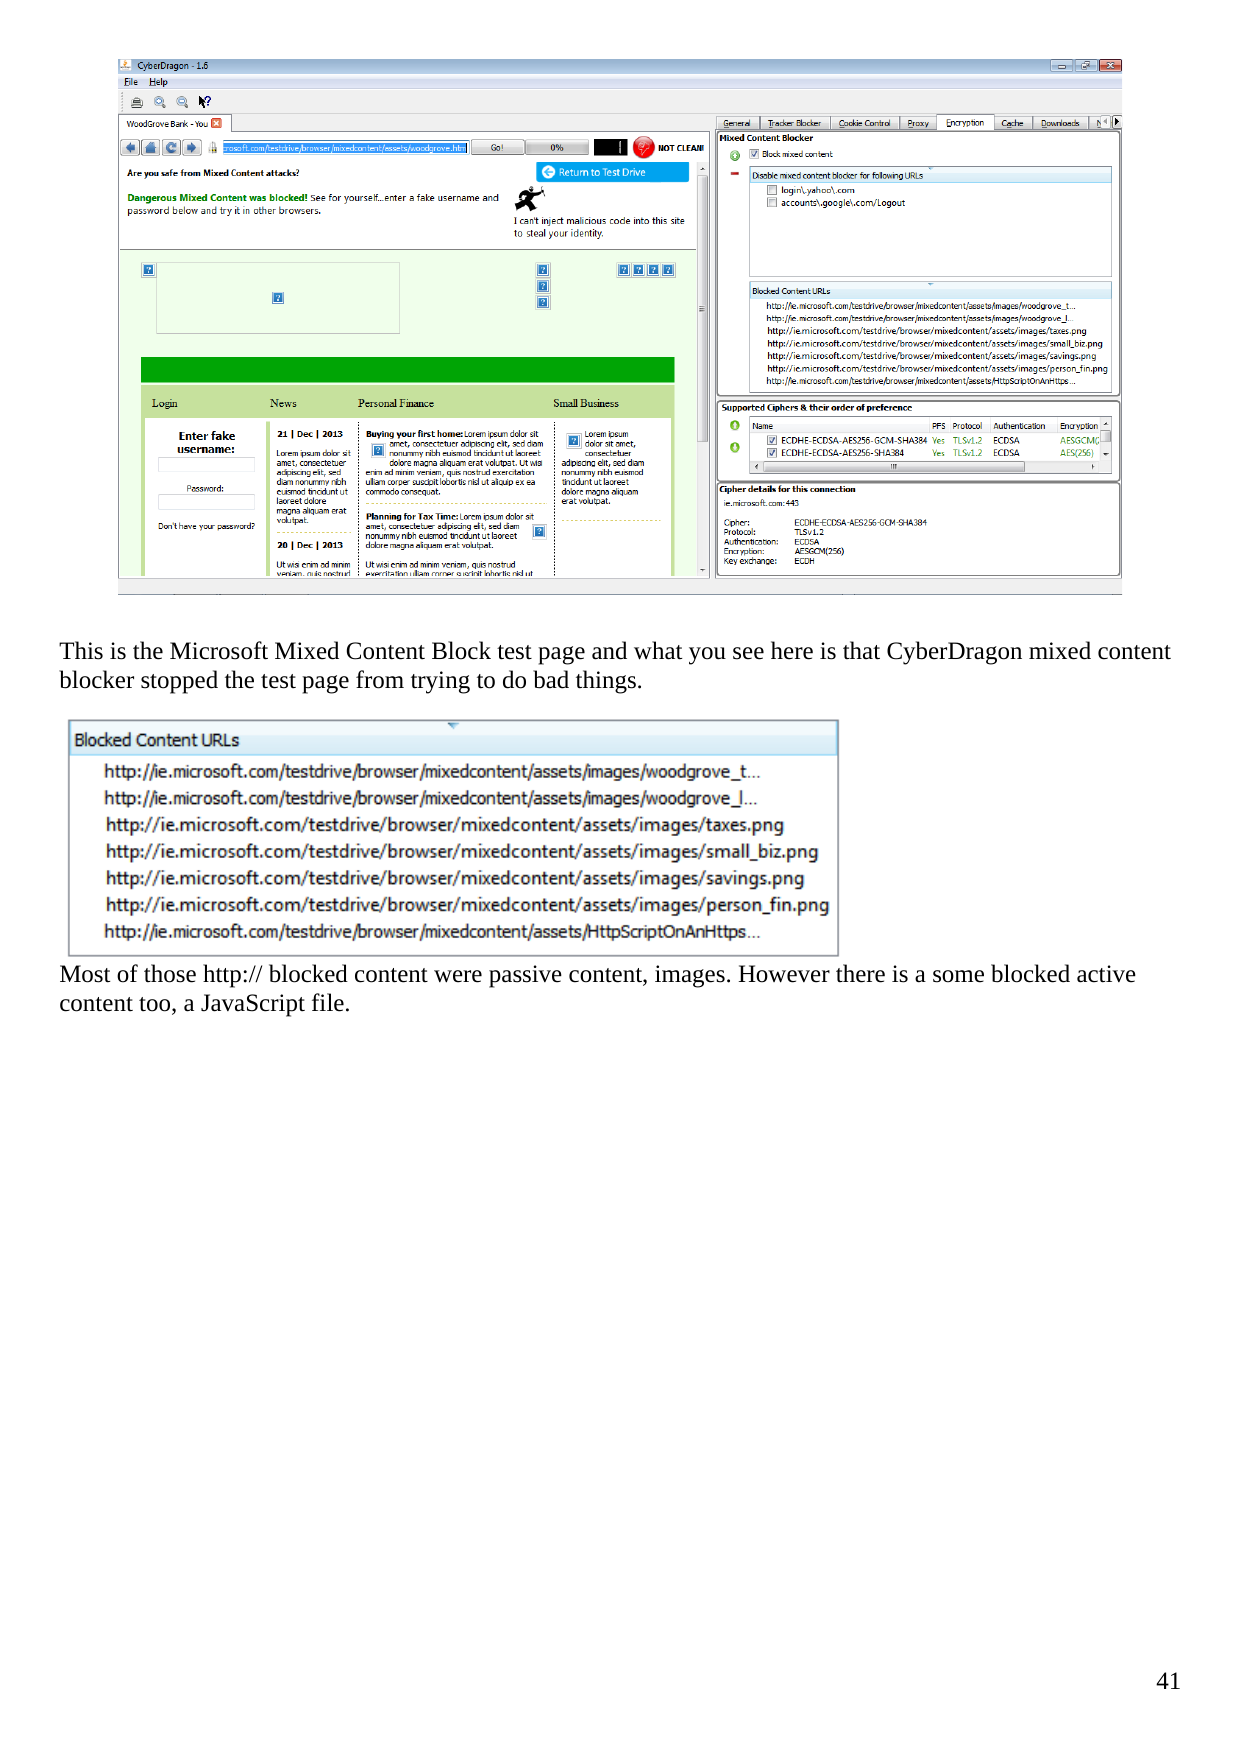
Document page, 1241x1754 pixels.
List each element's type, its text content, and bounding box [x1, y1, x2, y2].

picture [118, 59, 1123, 595]
text Most of those http:// blocked content were passive content, images. However there is a some blocked active content too, a JavaScript file. [59, 706, 1181, 1017]
text This is the Microsoft Mixed Content Block test page and what you see here is that CyberDragon mixed content blocker stopped the test page from trying to do bad things. [59, 636, 1181, 693]
picture [59, 712, 847, 960]
